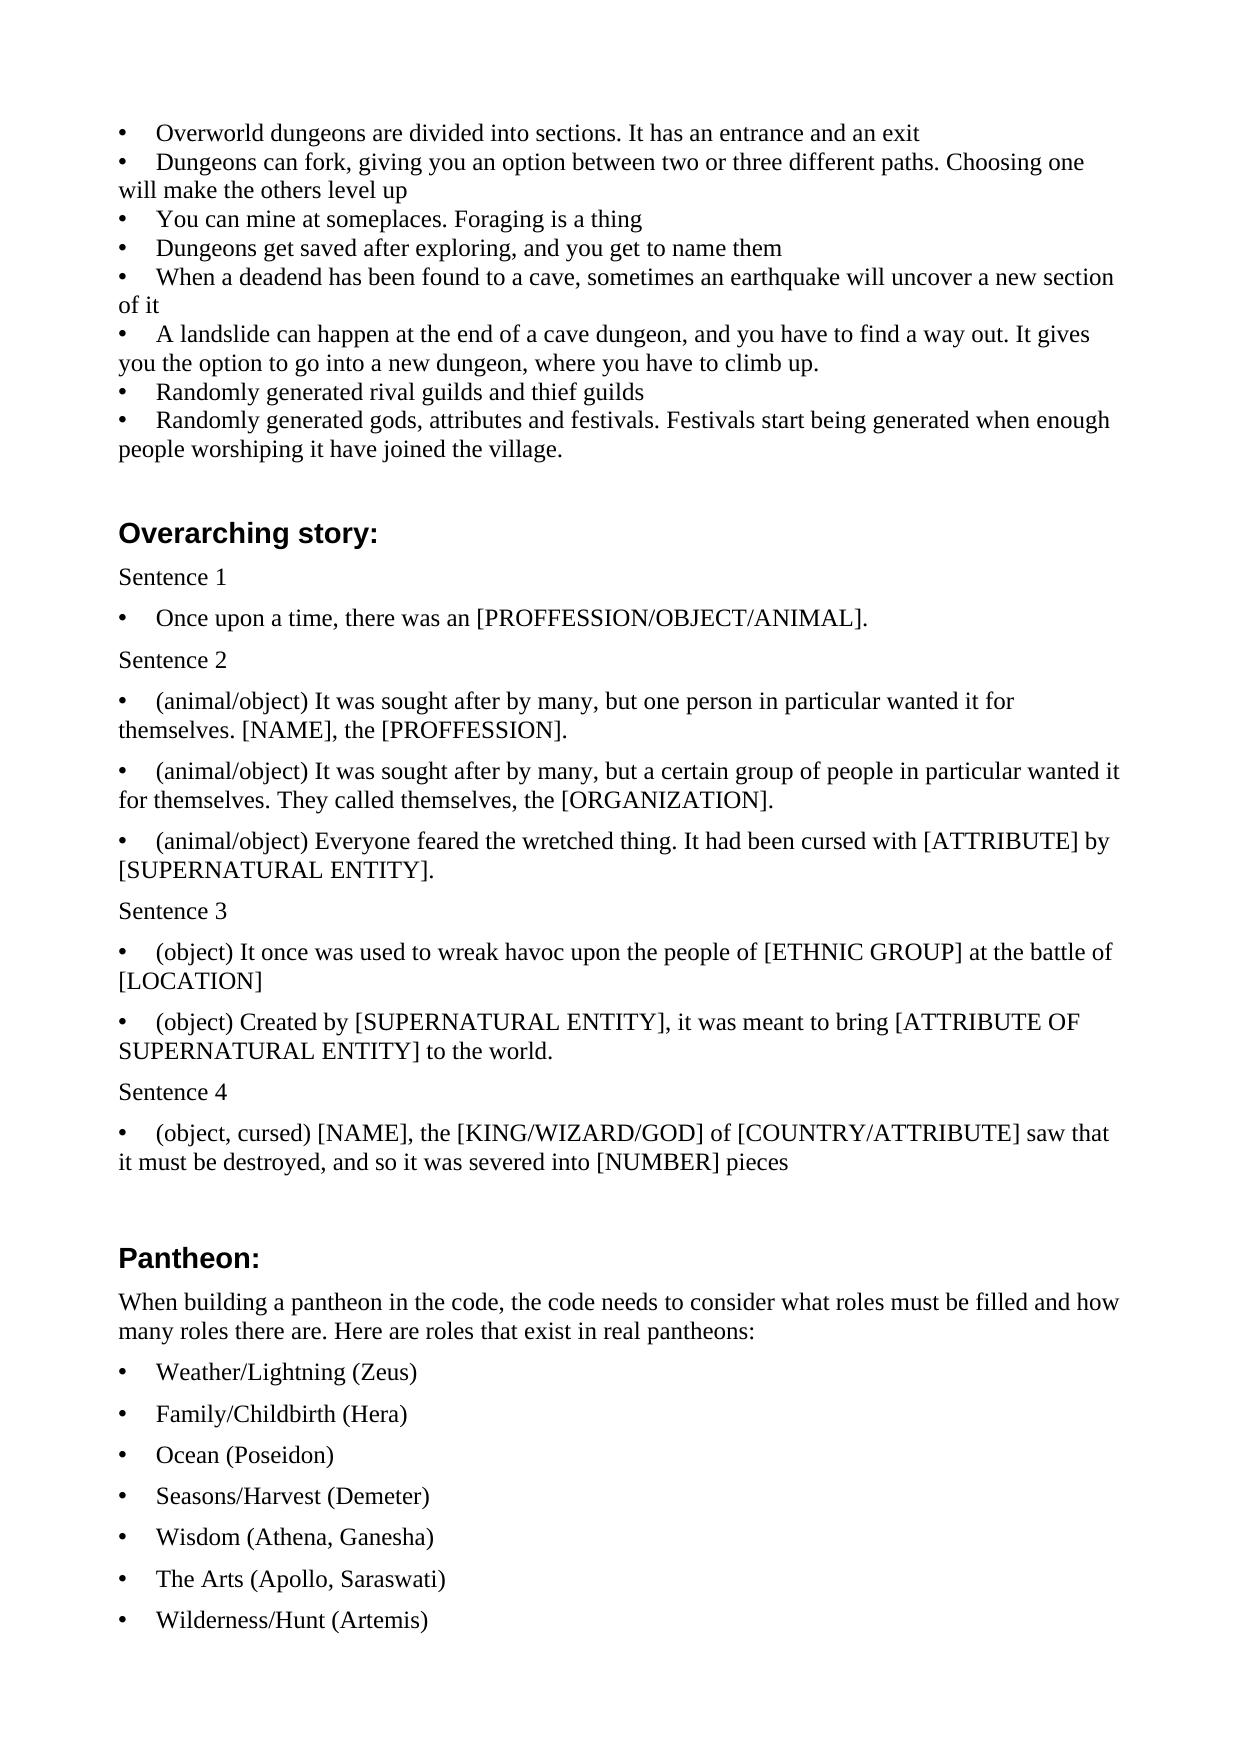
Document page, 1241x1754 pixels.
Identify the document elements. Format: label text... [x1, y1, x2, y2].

list (object) Created by [SUPERNATURAL ENTITY], it was meant to bring [ATTRIBUTE OF SUPERNATURAL ENTITY] to the world. [81, 1007, 1122, 1065]
list (animal/object) Everyone feared the wretched thing. It had been cursed with [ATTRIBUTE] by [SUPERNATURAL ENTITY]. [81, 826, 1122, 883]
list (object, cursed) [NAME], the [KING/WIZARD/GOD] of [COUNTRY/ATTRIBUTE] saw that it must be destroyed, and so it was severed into [NUMBER] pieces [81, 1118, 1122, 1176]
list The Arts (Apollo, Saraswati) [81, 1564, 1122, 1592]
list (animal/object) It was sought after by many, but one person in particular wanted it for themselves. [NAME], the [PROFFESSION]. [81, 686, 1122, 743]
list Weather/Lightning (Zeus) [81, 1357, 1122, 1386]
list Seasons/Harvest (Demeter) [81, 1481, 1122, 1510]
list Randomly generated gods, attributes and festivals. Festivals start being generated when enough people worshiping it have joined the village. [81, 406, 1122, 463]
list Dungeons get saved after exploring, and you get to name them [81, 233, 1122, 262]
list (animal/object) It was sought after by many, but a certain group of people in particular wanted it for themselves. They called themselves, the [ORGANIZATION]. [81, 756, 1122, 813]
list Wisdom (Athena, Ganesha) [81, 1522, 1122, 1551]
list You can mine at someplaces. Foraging is a thing [81, 204, 1122, 233]
list Overworld dungeons are divided into sections. It has an entrance and an exit [81, 118, 1122, 147]
list Family/Childbirth (Hera) [81, 1399, 1122, 1427]
list Wilderness/Hunt (Artemis) [81, 1605, 1122, 1634]
list Ocean (Poseidon) [81, 1440, 1122, 1469]
list Dungeons can fork, giving you an option between two or three different paths. Choosing one will make the others level up [81, 147, 1122, 204]
text Overarching story: [118, 516, 1122, 550]
list Randomly generated rival guilds and thief guilds [81, 377, 1122, 406]
list (object) It once was used to wreak havoc upon the people of [ETHNIC GROUP] at the battle of [LOCATION] [81, 937, 1122, 995]
list Once upon a time, there was an [PROFFESSION/OBJECT/ANIMAL]. [81, 603, 1122, 632]
text Sentence 3 [118, 896, 1122, 925]
text Pantheon: [118, 1241, 1122, 1275]
list When a deadend has been found to a cave, sometimes an earthquake will uncover a new section of it [81, 262, 1122, 319]
text Sentence 1 [118, 562, 1122, 591]
text Sentence 2 [118, 645, 1122, 673]
text Sentence 4 [118, 1077, 1122, 1106]
text When building a pantheon in the code, the code needs to consider what roles must be filled and how many roles there are. Here are roles that exist in real pantheons: [118, 1287, 1122, 1345]
list A landslide can happen at the end of a cave dungeon, and you have to find a way out. It gives you the option to go into a new dungeon, where you have to climb up. [81, 319, 1122, 377]
